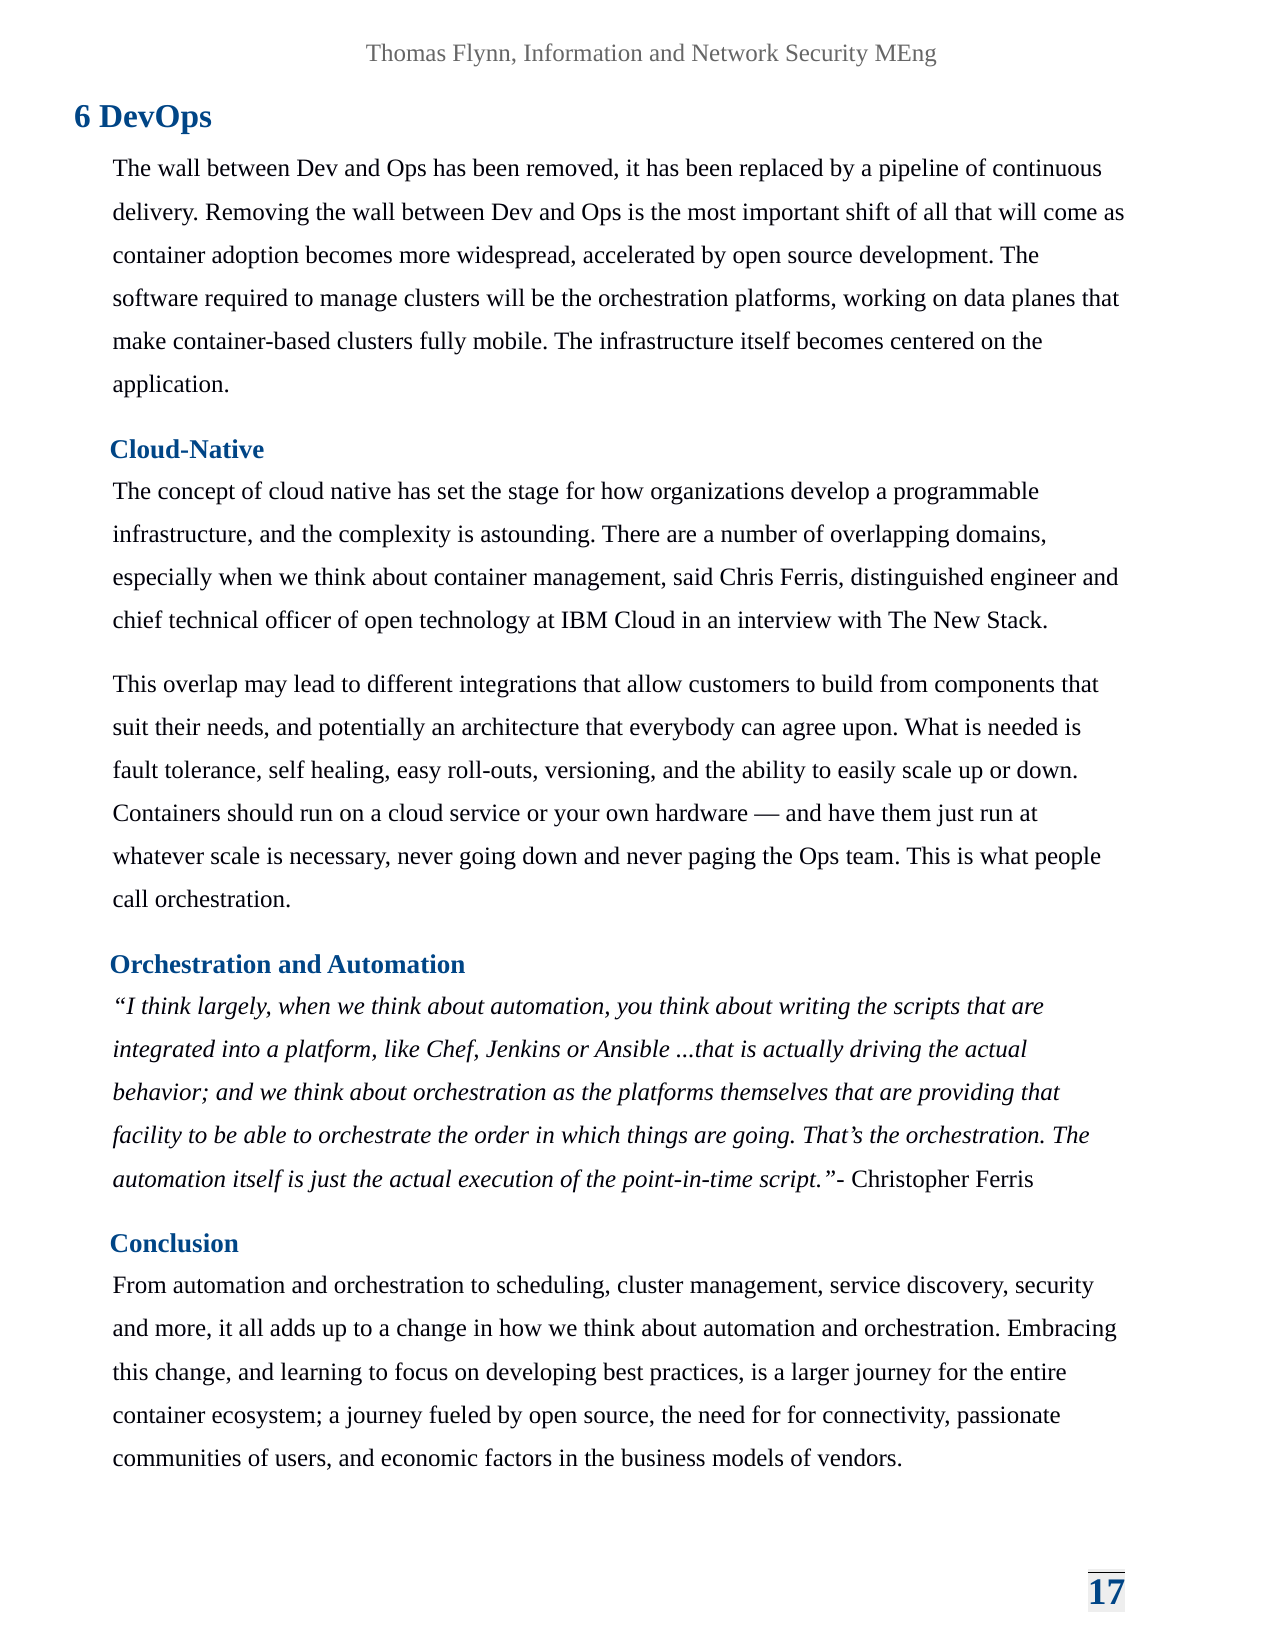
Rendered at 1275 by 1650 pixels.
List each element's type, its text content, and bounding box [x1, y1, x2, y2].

subtitle Conclusion [109, 1227, 1125, 1259]
text “I think largely, when we think about automation, you think about writing the scripts that are integrated into a platform, like Chef, Jenkins or Ansible ...that is actually driving the actual behavior; and we think about orchestration as the platforms themselves that are providing that facility to be able to orchestrate the order in which things are going. That’s the orchestration. The automation itself is just the actual execution of the point-in-time script.”- Christopher Ferris [112, 991, 1125, 1192]
text From automation and orchestration to scheduling, cluster management, service discovery, security and more, it all adds up to a change in how we think about automation and orchestration. Embracing this change, and learning to focus on developing best practices, is a larger journey for the entire container ecosystem; a journey fueled by open source, the need for for connectivity, passionate communities of users, and economic factors in the business models of vendors. [112, 1270, 1125, 1472]
text This overlap may lead to different integrations that allow customers to build from components that suit their needs, and potentially an architecture that everybody can agree upon. What is needed is fault tolerance, self healing, easy roll-outs, versioning, and the ability to easily scale up or down. Containers should run on a cloud service or your own hardware — and have them just run at whatever scale is necessary, never going down and never paging the Ops team. This is what people call orchestration. [112, 669, 1125, 913]
text The concept of cloud native has set the stage for how organizations develop a programmable infrastructure, and the complexity is astounding. There are a number of overlapping domains, especially when we think about container management, said Chris Ferris, distinguished engineer and chief technical officer of open technology at IBM Cloud in an interview with The New Stack. [112, 476, 1125, 634]
subtitle 6 DevOps [74, 96, 1125, 134]
subtitle Cloud-Native [109, 433, 1125, 464]
text The wall between Dev and Ops has been removed, it has been replaced by a pipeline of continuous delivery. Removing the wall between Dev and Ops is the most important shift of all that will come as container adoption becomes more widespread, accelerated by open source development. The software required to manage clusters will be the orchestration platforms, working on data planes that make container-based clusters fully mobile. The infrastructure itself becomes centered on the application. [112, 153, 1125, 398]
subtitle Orchestration and Automation [109, 948, 1125, 979]
